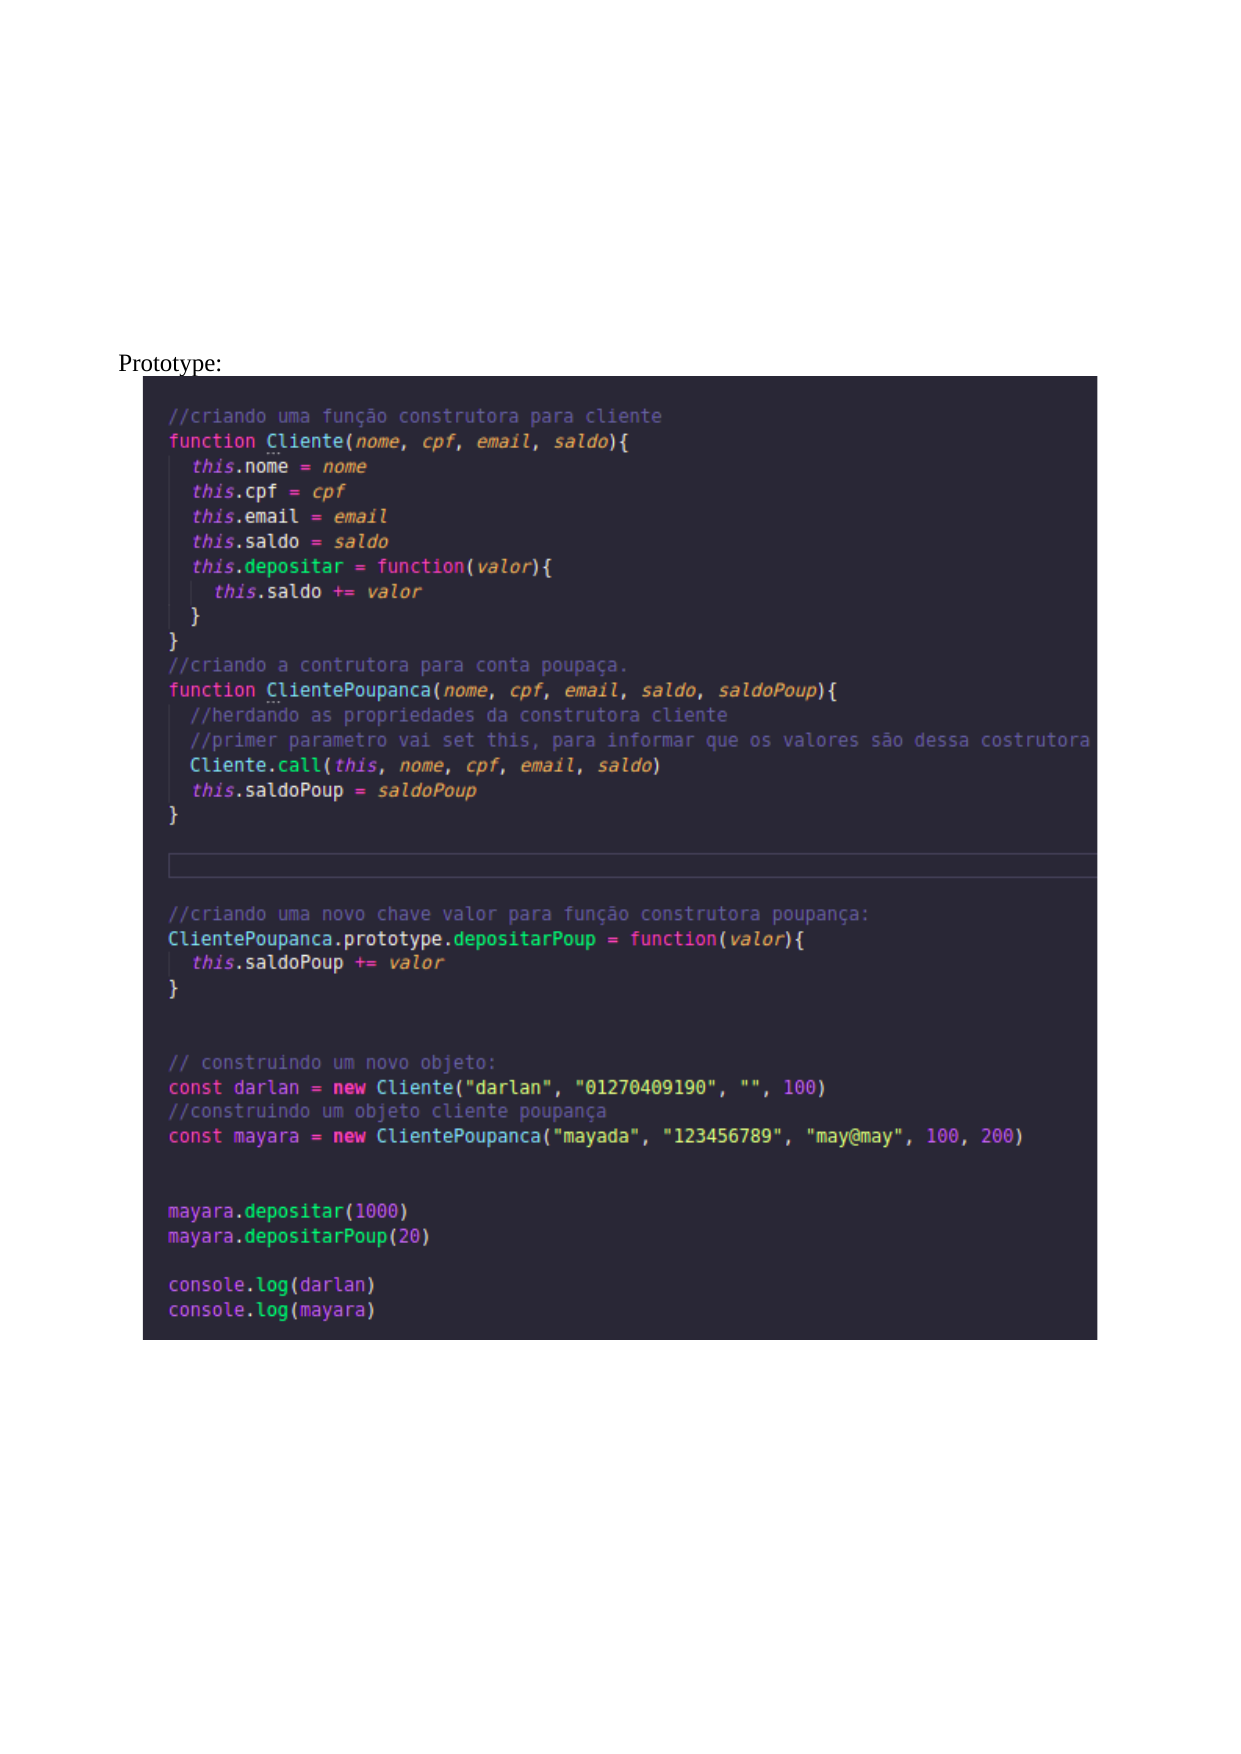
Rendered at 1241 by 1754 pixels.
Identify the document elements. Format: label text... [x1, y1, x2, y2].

text Prototype: [118, 348, 1122, 377]
picture [142, 376, 1098, 1340]
